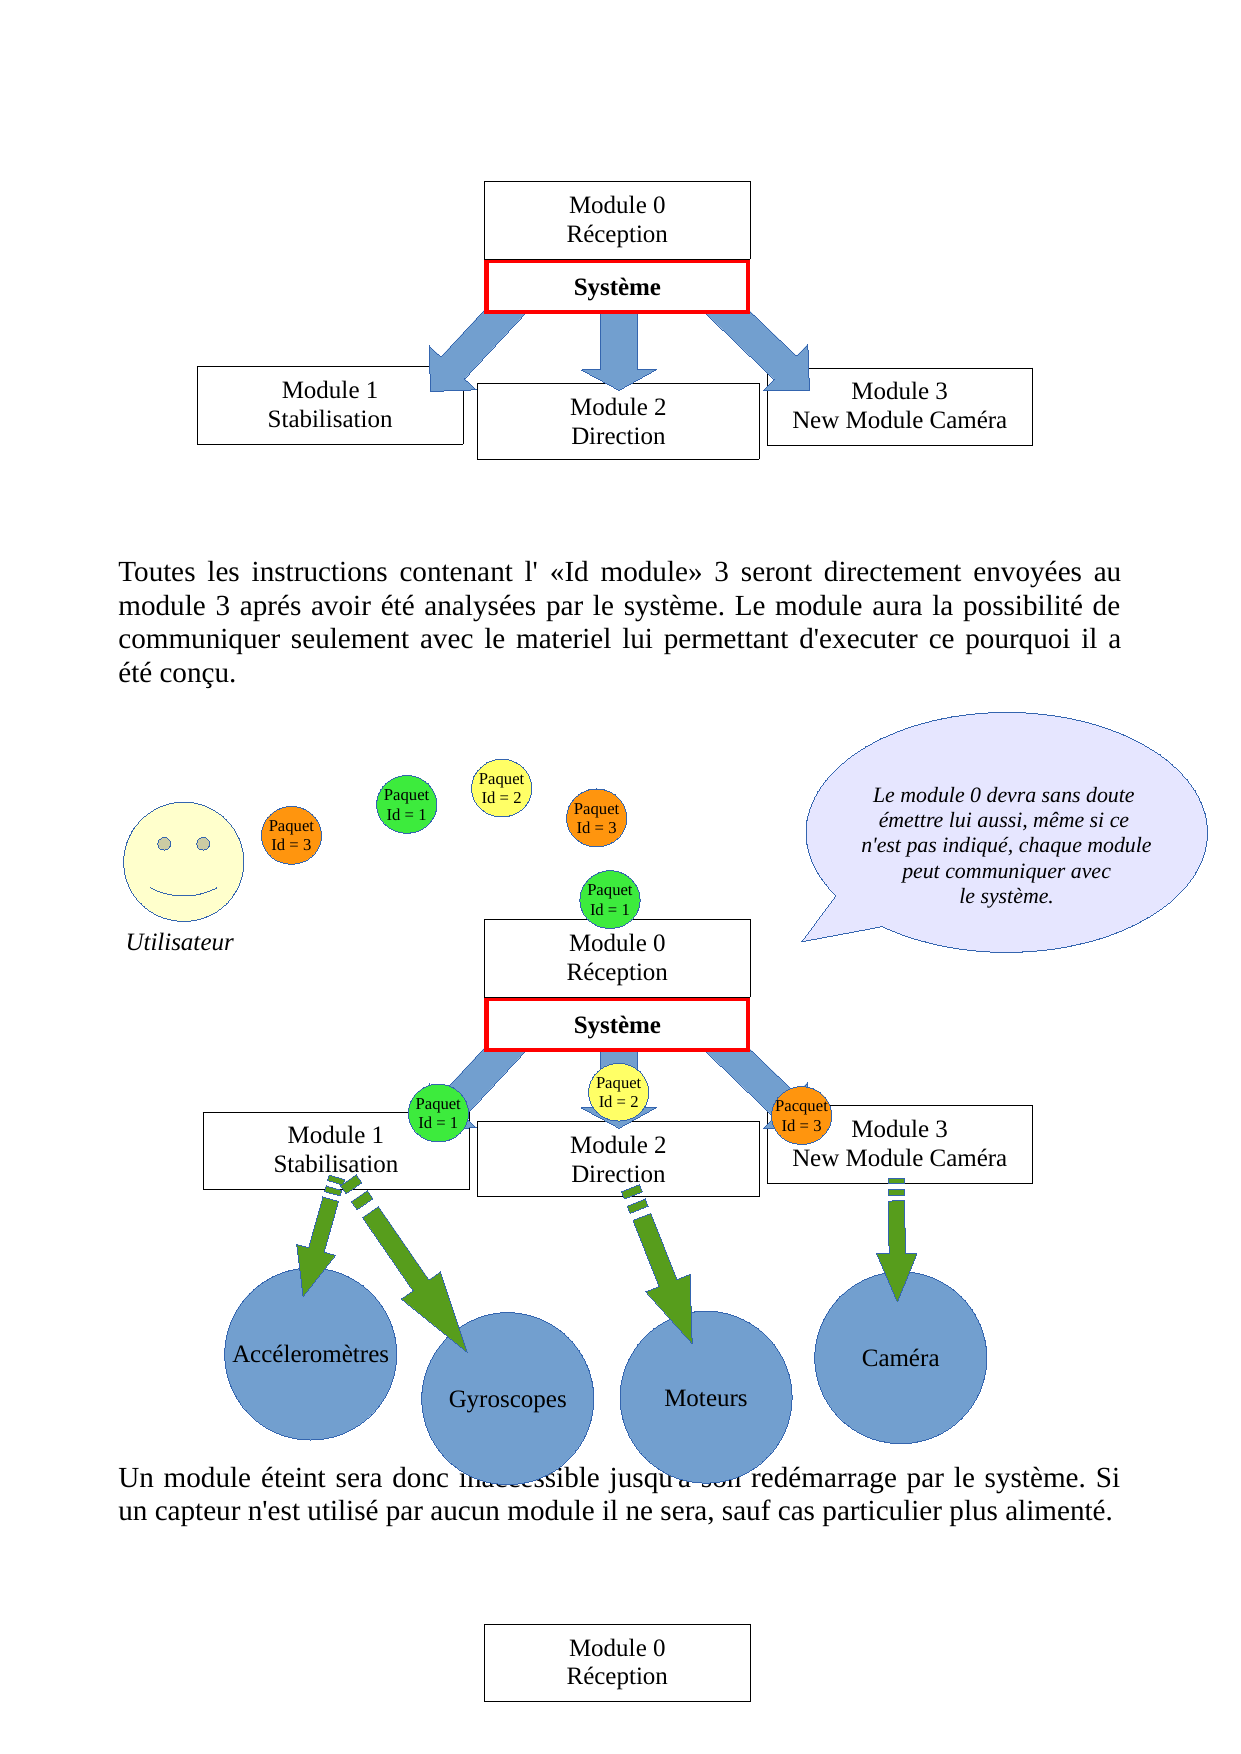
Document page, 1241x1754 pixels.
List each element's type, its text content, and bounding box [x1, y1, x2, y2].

text Module 1 [212, 1121, 460, 1149]
text Direction [486, 421, 750, 449]
text Système [497, 272, 737, 301]
text Réception [493, 1661, 741, 1690]
text Stabilisation [206, 404, 454, 433]
text Toutes les instructions contenant l' «Id module» 3 seront directement envoyées au module 3 aprés avoir été analysées par le système. Le module aura la possibilité de communiquer seulement avec le materiel lui permettant d'executer ce pourquoi il a été conçu. [118, 554, 1122, 688]
text Module 0 [493, 1633, 741, 1661]
text Module 2 [486, 1130, 750, 1159]
text Module 1 [206, 375, 454, 404]
text Direction [486, 1159, 750, 1187]
text Stabilisation [212, 1149, 460, 1178]
text Module 0 [493, 190, 741, 219]
text New Module Caméra [776, 1143, 1023, 1172]
text Système [497, 1010, 737, 1039]
text Réception [493, 957, 741, 986]
text Réception [493, 219, 741, 248]
text New Module Caméra [776, 405, 1023, 434]
text Module 0 [493, 928, 741, 957]
text [751, 923, 1122, 957]
text Module 2 [486, 392, 750, 421]
text Module 3 [776, 376, 1023, 405]
text Un module éteint sera donc inaccessible jusqu'à son redémarrage par le système. Si un capteur n'est utilisé par aucun module il ne sera, sauf cas particulier plus alimenté. [118, 1460, 1122, 1527]
text Utilisateur [118, 923, 484, 957]
text Module 3 [814, 1114, 1023, 1143]
